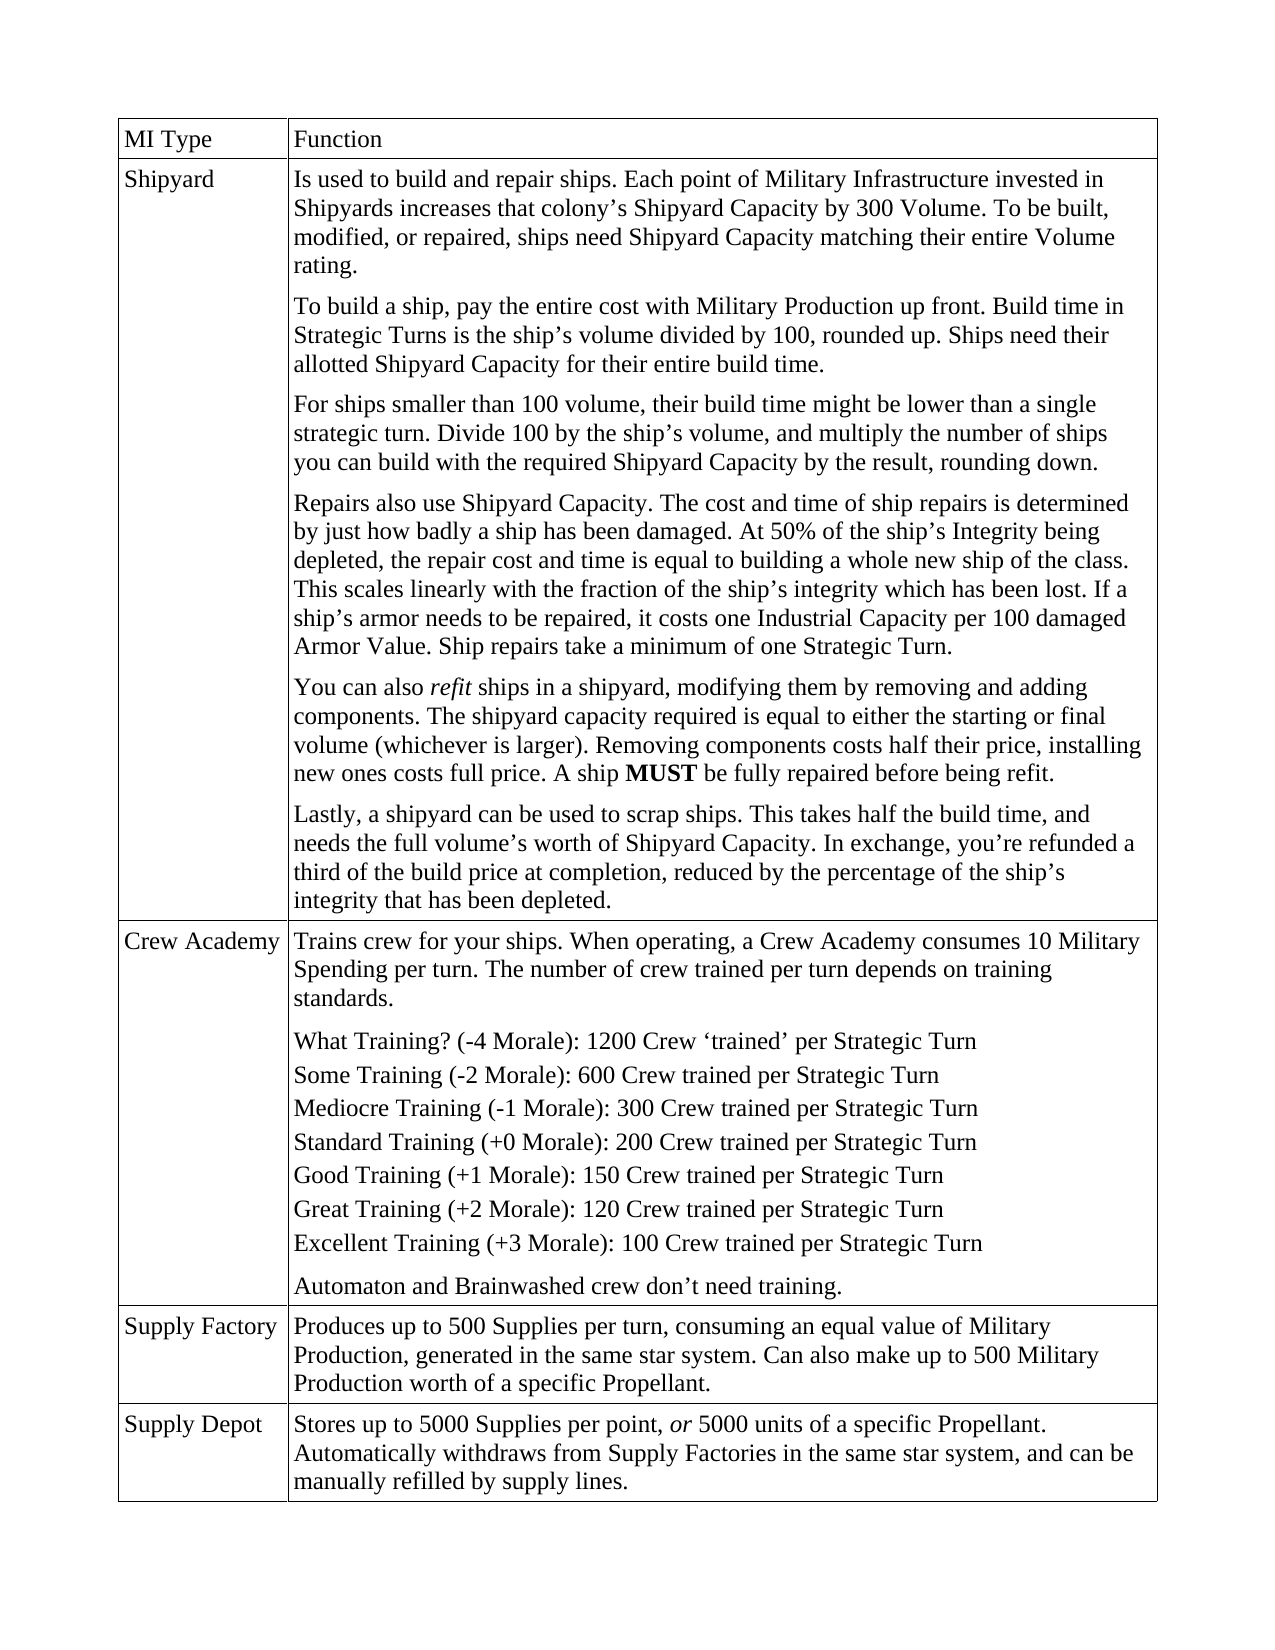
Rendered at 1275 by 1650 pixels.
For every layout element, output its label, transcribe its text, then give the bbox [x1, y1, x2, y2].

table_cell Is used to build and repair ships. Each point of Military Infrastructure invested in Shipyards increases that colony’s Shipyard Capacity by 300 Volume. To be built, modified, or repaired, ships need Shipyard Capacity matching their entire Volume rating. To build a ship, pay the entire cost with Military Production up front. Build time in Strategic Turns is the ship’s volume divided by 100, rounded up. Ships need their allotted Shipyard Capacity for their entire build time. For ships smaller than 100 volume, their build time might be lower than a single strategic turn. Divide 100 by the ship’s volume, and multiply the number of ships you can build with the required Shipyard Capacity by the result, rounding down. Repairs also use Shipyard Capacity. The cost and time of ship repairs is determined by just how badly a ship has been damaged. At 50% of the ship’s Integrity being depleted, the repair cost and time is equal to building a whole new ship of the class. This scales linearly with the fraction of the ship’s integrity which has been lost. If a ship’s armor needs to be repaired, it costs one Industrial Capacity per 100 damaged Armor Value. Ship repairs take a minimum of one Strategic Turn. You can also refit ships in a shipyard, modifying them by removing and adding components. The shipyard capacity required is equal to either the starting or final volume (whichever is larger). Removing components costs half their price, installing new ones costs full price. A ship MUST be fully repaired before being refit. Lastly, a shipyard can be used to scrap ships. This takes half the build time, and needs the full volume’s worth of Shipyard Capacity. In exchange, you’re refunded a third of the build price at completion, reduced by the percentage of the ship’s integrity that has been depleted. [289, 159, 1157, 920]
table_cell Shipyard [119, 159, 287, 920]
table_header MI Type [119, 119, 287, 158]
table_cell Supply Depot [119, 1404, 287, 1501]
table_cell Produces up to 500 Supplies per turn, consuming an equal value of Military Production, generated in the same star system. Can also make up to 500 Military Production worth of a specific Propellant. [289, 1306, 1157, 1403]
table_header Function [289, 119, 1157, 158]
table_cell Trains crew for your ships. When operating, a Crew Academy consumes 10 Military Spending per turn. The number of crew trained per turn depends on training standards. What Training? (-4 Morale): 1200 Crew ‘trained’ per Strategic Turn Some Training (-2 Morale): 600 Crew trained per Strategic Turn Mediocre Training (-1 Morale): 300 Crew trained per Strategic Turn Standard Training (+0 Morale): 200 Crew trained per Strategic Turn Good Training (+1 Morale): 150 Crew trained per Strategic Turn Great Training (+2 Morale): 120 Crew trained per Strategic Turn Excellent Training (+3 Morale): 100 Crew trained per Strategic Turn Automaton and Brainwashed crew don’t need training. [289, 921, 1157, 1305]
table_cell Stores up to 5000 Supplies per point, or 5000 units of a specific Propellant. Automatically withdraws from Supply Factories in the same star system, and can be manually refilled by supply lines. [289, 1404, 1157, 1501]
table_cell Supply Factory [119, 1306, 287, 1403]
table_cell Crew Academy [119, 921, 287, 1305]
